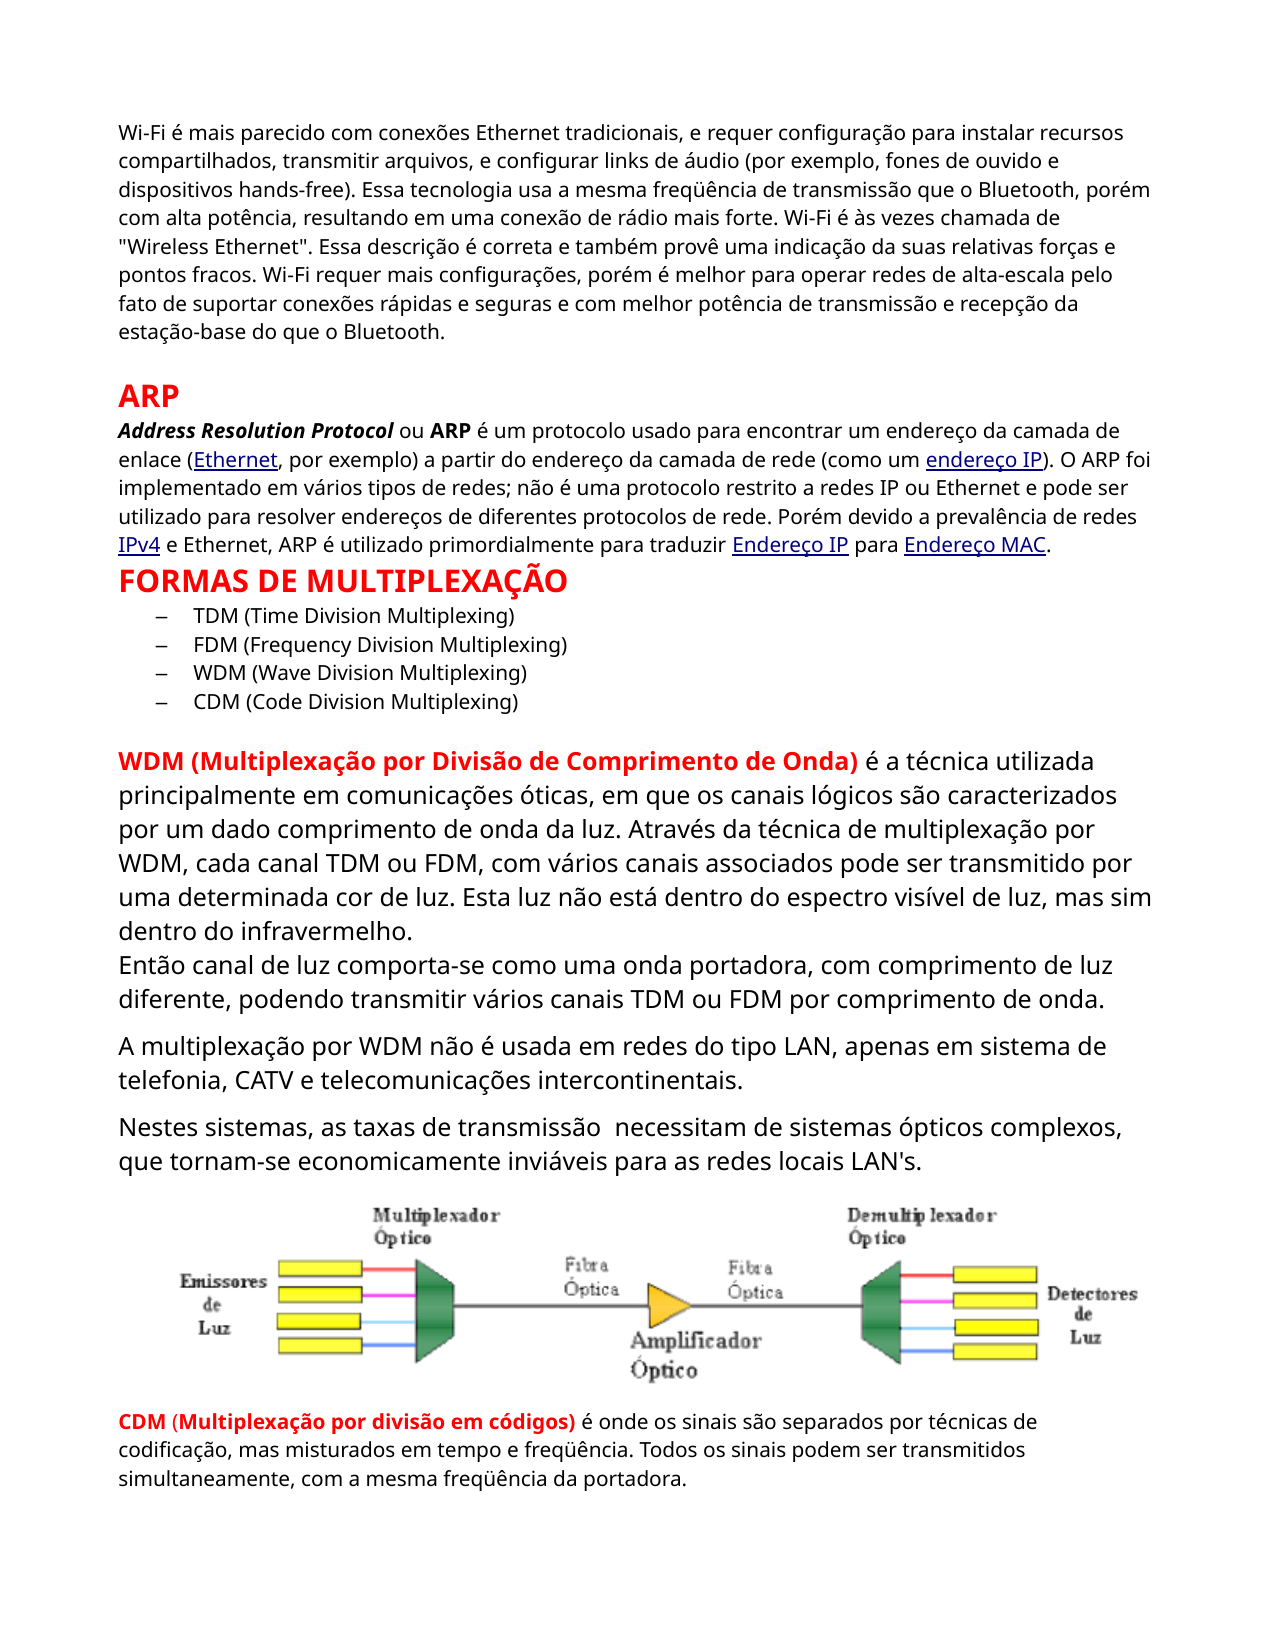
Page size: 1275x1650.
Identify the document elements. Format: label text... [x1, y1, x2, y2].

list WDM (Wave Division Multiplexing) [156, 658, 1157, 687]
text Address Resolution Protocol ou ARP é um protocolo usado para encontrar um endereço da camada de enlace (Ethernet, por exemplo) a partir do endereço da camada de rede (como um endereço IP). O ARP foi implementado em vários tipos de redes; não é uma protocolo restrito a redes IP ou Ethernet e pode ser utilizado para resolver endereços de diferentes protocolos de rede. Porém devido a prevalência de redes IPv4 e Ethernet, ARP é utilizado primordialmente para traduzir Endereço IP para Endereço MAC. [118, 417, 1157, 559]
text Wi-Fi é mais parecido com conexões Ethernet tradicionais, e requer configuração para instalar recursos compartilhados, transmitir arquivos, e configurar links de áudio (por exemplo, fones de ouvido e dispositivos hands-free). Essa tecnologia usa a mesma freqüência de transmissão que o Bluetooth, porém com alta potência, resultando em uma conexão de rádio mais forte. Wi-Fi é às vezes chamada de "Wireless Ethernet". Essa descrição é correta e também provê uma indicação da suas relativas forças e pontos fracos. Wi-Fi requer mais configurações, porém é melhor para operar redes de alta-escala pelo fato de suportar conexões rápidas e seguras e com melhor potência de transmissão e recepção da estação-base do que o Bluetooth. ARP [118, 118, 1157, 417]
text FORMAS DE MULTIPLEXAÇÃO [118, 559, 1157, 601]
list CDM (Code Division Multiplexing) [156, 687, 1157, 715]
text A multiplexação por WDM não é usada em redes do tipo LAN, apenas em sistema de telefonia, CATV e telecomunicações intercontinentais. [118, 1029, 1157, 1097]
text WDM (Multiplexação por Divisão de Comprimento de Onda) é a técnica utilizada principalmente em comunicações óticas, em que os canais lógicos são caracterizados por um dado comprimento de onda da luz. Através da técnica de multiplexação por WDM, cada canal TDM ou FDM, com vários canais associados pode ser transmitido por uma determinada cor de luz. Esta luz não está dentro do espectro visível de luz, mas sim dentro do infravermelho. [118, 744, 1157, 948]
list TDM (Time Division Multiplexing) [156, 601, 1157, 630]
list FDM (Frequency Division Multiplexing) [156, 630, 1157, 658]
text Então canal de luz comporta-se como uma onda portadora, com comprimento de luz diferente, podendo transmitir vários canais TDM ou FDM por comprimento de onda. [118, 948, 1157, 1016]
text Nestes sistemas, as taxas de transmissão necessitam de sistemas ópticos complexos, que tornam-se economicamente inviáveis para as redes locais LAN's. CDM (Multiplexação por divisão em códigos) é onde os sinais são separados por técnicas de codificação, mas misturados em tempo e freqüência. Todos os sinais podem ser transmitidos simultaneamente, com a mesma freqüência da portadora. [118, 1109, 1157, 1492]
picture [172, 1180, 1143, 1407]
